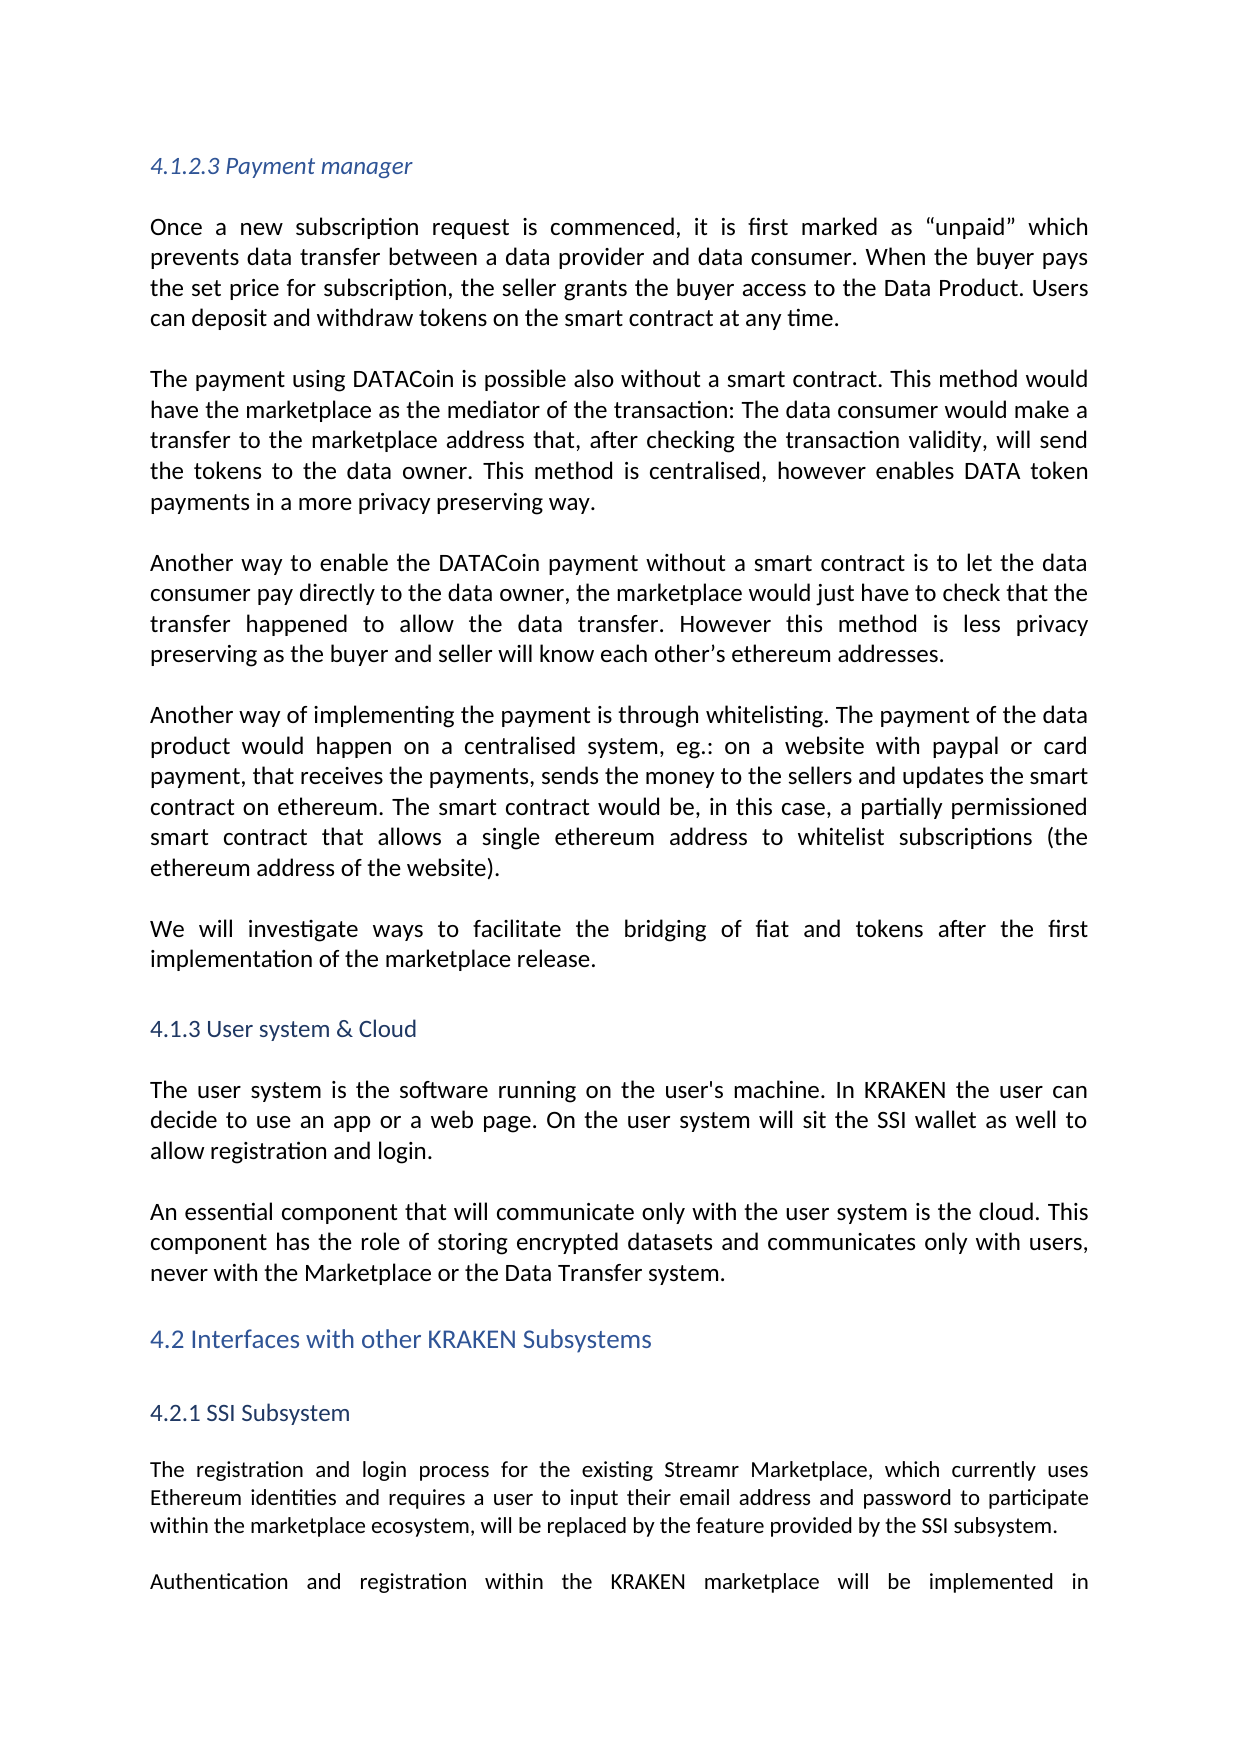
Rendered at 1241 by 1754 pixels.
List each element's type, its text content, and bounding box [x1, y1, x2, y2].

text Another way to enable the DATACoin payment without a smart contract is to let the data consumer pay directly to the data owner, the marketplace would just have to check that the transfer happened to allow the data transfer. However this method is less privacy preserving as the buyer and seller will know each other’s ethereum addresses. [150, 547, 1090, 669]
text An essential component that will communicate only with the user system is the cloud. This component has the role of storing encrypted datasets and communicates only with users, never with the Marketplace or the Data Transfer system. [150, 1196, 1090, 1288]
subtitle 4.2.1 SSI Subsystem [150, 1397, 1090, 1427]
text The payment using DATACoin is possible also without a smart contract. This method would have the marketplace as the mediator of the transaction: The data consumer would make a transfer to the marketplace address that, after checking the transaction validity, will send the tokens to the data owner. This method is centralised, however enables DATA token payments in a more privacy preserving way. [150, 364, 1090, 516]
text The registration and login process for the existing Streamr Marketplace, which currently uses Ethereum identities and requires a user to input their email address and password to participate within the marketplace ecosystem, will be replaced by the feature provided by the SSI subsystem. [150, 1455, 1090, 1539]
text Authentication and registration within the KRAKEN marketplace will be implemented in [150, 1567, 1090, 1595]
text The user system is the software running on the user's machine. In KRAKEN the user can decide to use an app or a web page. On the user system will sit the SSI wallet as well to allow registration and login. [150, 1074, 1090, 1166]
text We will investigate ways to facilitate the bridging of fiat and tokens after the first implementation of the marketplace release. [150, 913, 1090, 974]
subtitle 4.1.3 User system & Cloud [150, 1013, 1090, 1043]
subtitle 4.1.2.3 Payment manager [150, 150, 1090, 181]
text Once a new subscription request is commenced, it is first marked as “unpaid” which prevents data transfer between a data provider and data consumer. When the buyer pays the set price for subscription, the seller grants the buyer access to the Data Product. Users can deposit and withdraw tokens on the smart contract at any time. [150, 211, 1090, 333]
subtitle 4.2 Interfaces with other KRAKEN Subsystems [150, 1322, 1090, 1355]
text Another way of implementing the payment is through whitelisting. The payment of the data product would happen on a centralised system, eg.: on a website with paypal or card payment, that receives the payments, sends the money to the sellers and updates the smart contract on ethereum. The smart contract would be, in this case, a partially permissioned smart contract that allows a single ethereum address to whitelist subscriptions (the ethereum address of the website). [150, 699, 1090, 882]
